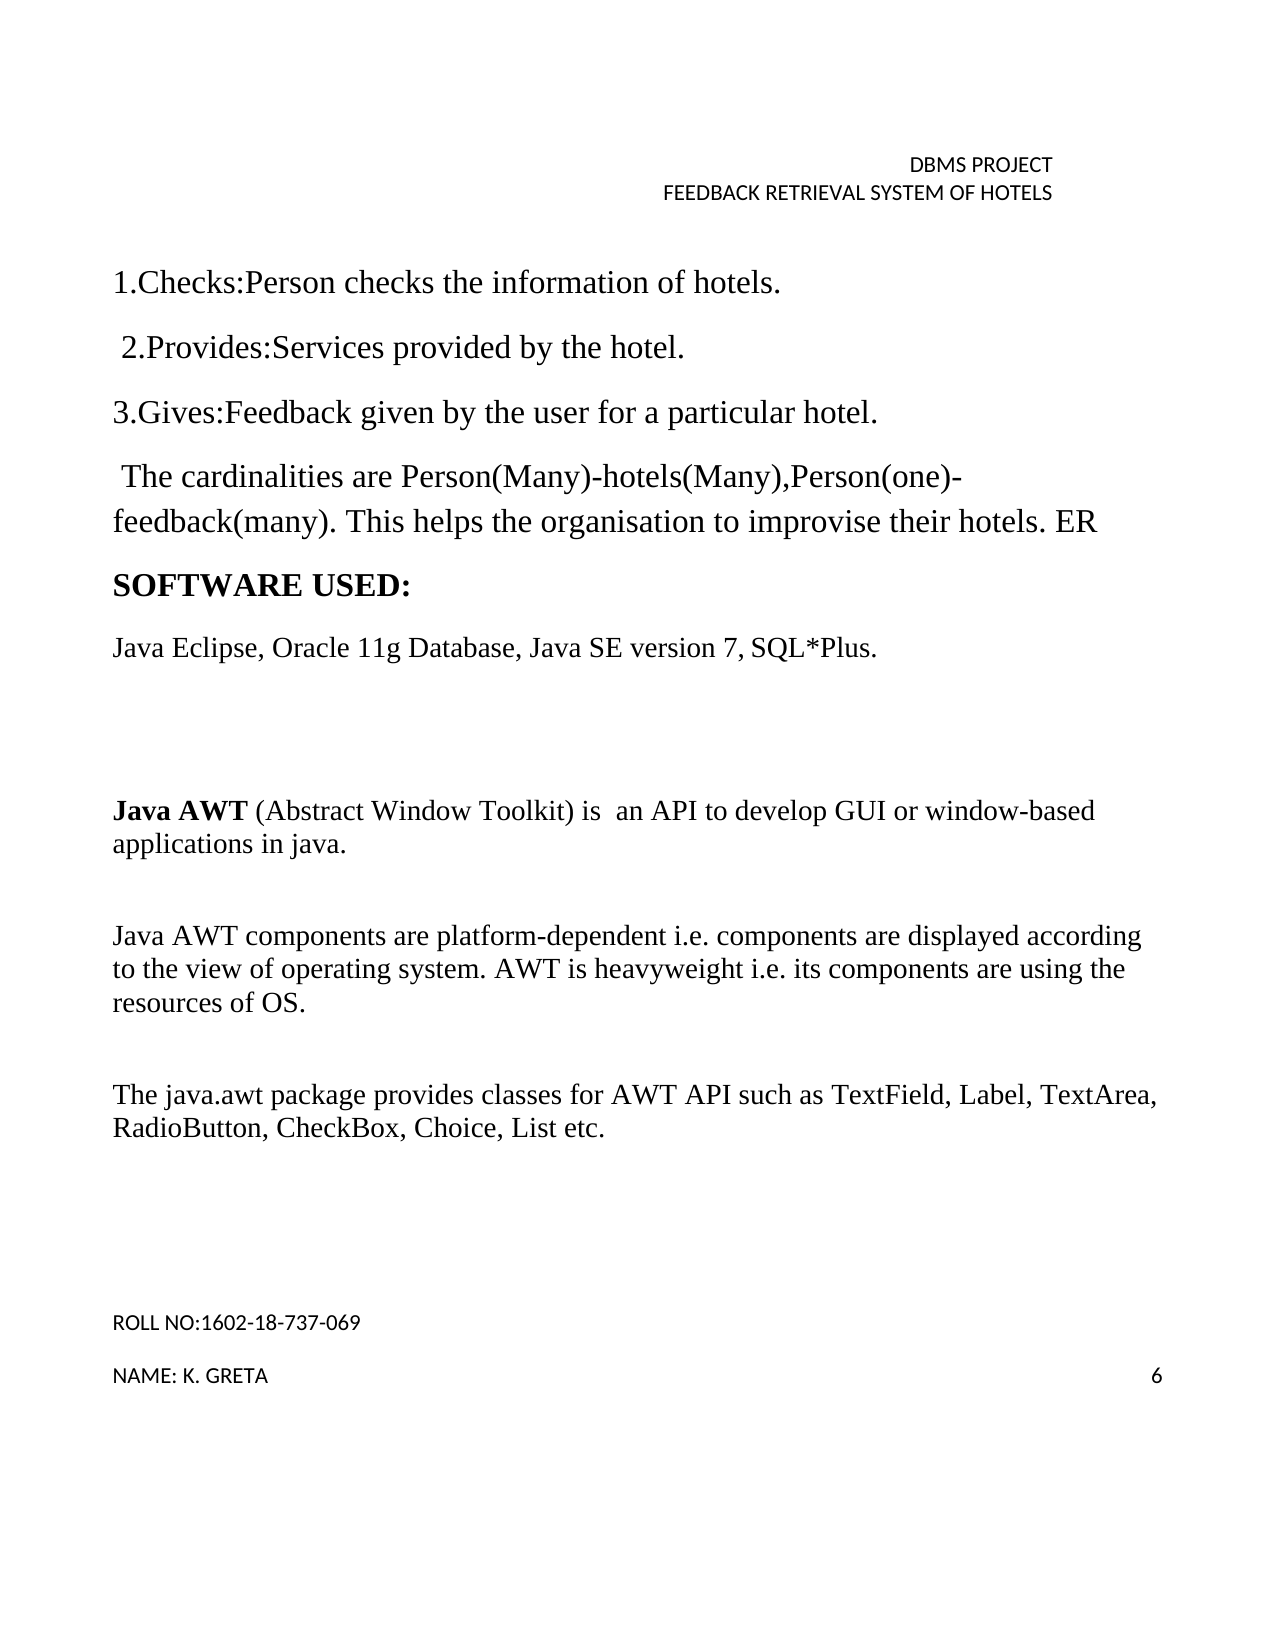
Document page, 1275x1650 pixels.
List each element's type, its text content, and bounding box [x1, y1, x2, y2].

text SOFTWARE USED: [112, 566, 1162, 604]
text 3.Gives:Feedback given by the user for a particular hotel. [112, 392, 1162, 430]
text Java Eclipse, Oracle 11g Database, Java SE version 7, SQL*Plus. [112, 631, 1162, 664]
text Java AWT (Abstract Window Toolkit) is an API to develop GUI or window-based applications in java. [112, 793, 1162, 860]
text 2.Provides:Services provided by the hotel. [112, 327, 1162, 365]
text The java.awt package provides classes for AWT API such as TextField, Label, TextArea, RadioButton, CheckBox, Choice, List etc. [112, 1077, 1162, 1144]
text 1.Checks:Person checks the information of hotels. [112, 262, 1162, 300]
text Java AWT components are platform-dependent i.e. components are displayed according to the view of operating system. AWT is heavyweight i.e. its components are using the resources of OS. [112, 918, 1162, 1019]
text The cardinalities are Person(Many)-hotels(Many),Person(one)-feedback(many). This helps the organisation to improvise their hotels. ER [112, 457, 1162, 539]
